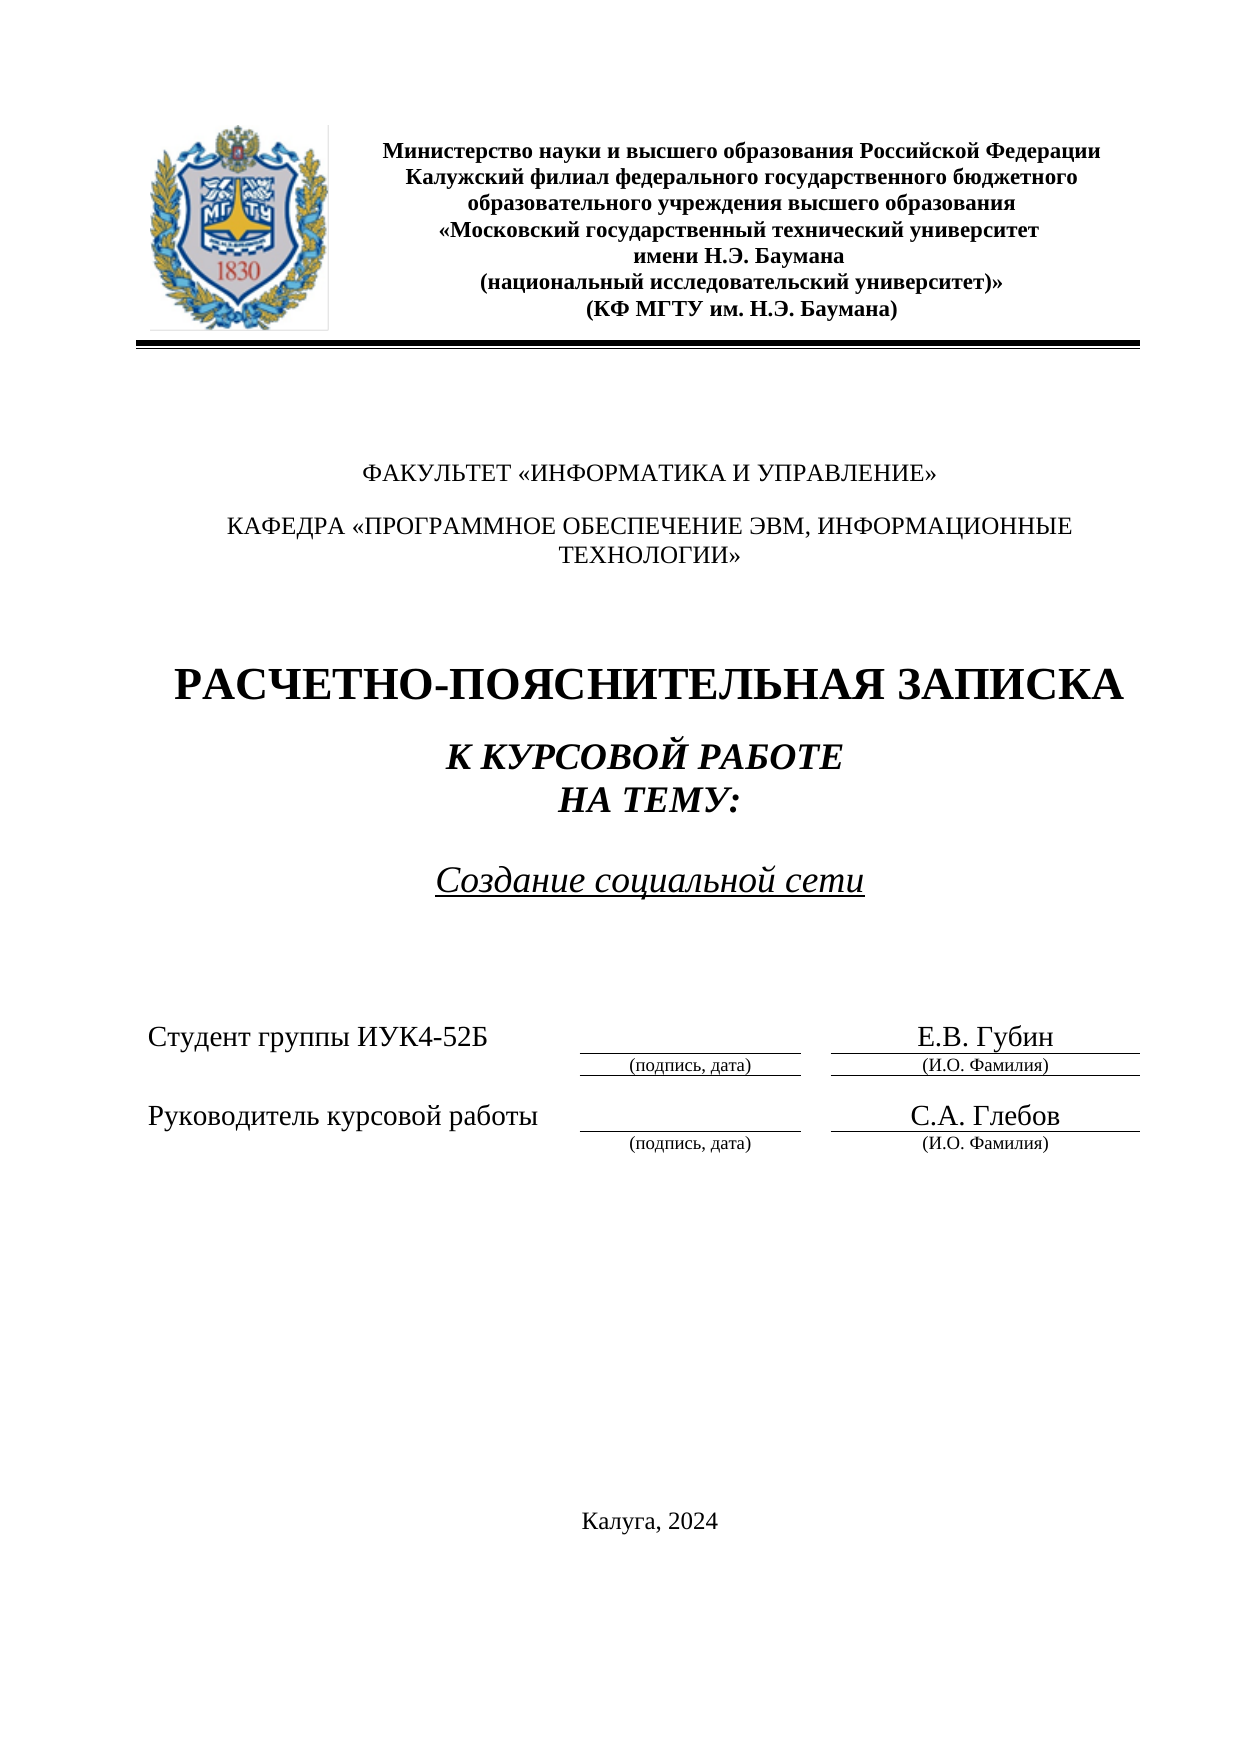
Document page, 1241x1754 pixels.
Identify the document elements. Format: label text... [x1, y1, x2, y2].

table_header Студент группы ИУК4-52Б [136, 1019, 579, 1052]
table_cell [801, 1053, 831, 1075]
table_cell [801, 1131, 831, 1154]
text РАСЧЕТНО-ПОЯСНИТЕЛЬНАЯ ЗАПИСКА [148, 656, 1152, 709]
table_cell (И.О. Фамилия) [831, 1054, 1140, 1075]
table_header [136, 118, 343, 340]
table_cell [136, 1131, 579, 1154]
table_cell С.А. Глебов [831, 1098, 1140, 1131]
table_header Министерство науки и высшего образования Российской Федерации Калужский филиал федерального государственного бюджетного образовательного учреждения высшего образования «Московский государственный технический университет имени Н.Э. Баумана (национальный исследовательский университет)» (КФ МГТУ им. Н.Э. Баумана) [343, 118, 1140, 340]
table_cell [580, 1076, 801, 1098]
text ФАКУЛЬТЕТ «ИНФОРМАТИКА И УПРАВЛЕНИЕ» [148, 458, 1152, 486]
table_header [801, 1019, 831, 1052]
text Калуга, 2024 [148, 1506, 1152, 1535]
table_cell [136, 1053, 579, 1075]
table_cell (подпись, дата) [580, 1132, 801, 1154]
table_cell (И.О. Фамилия) [831, 1132, 1140, 1154]
table_cell [801, 1098, 831, 1131]
table_header Е.В. Губин [831, 1019, 1140, 1052]
text Создание социальной сети [148, 858, 1152, 901]
table_cell [136, 1075, 579, 1098]
table_header [580, 1019, 801, 1052]
text К КУРСОВОЙ РАБОТЕ НА ТЕМУ: [148, 734, 1152, 820]
text КАФЕДРА «ПРОГРАММНОЕ ОБЕСПЕЧЕНИЕ ЭВМ, ИНФОРМАЦИОННЫЕ ТЕХНОЛОГИИ» [148, 511, 1152, 569]
picture [150, 125, 330, 332]
table_cell (подпись, дата) [580, 1054, 801, 1075]
table_cell [580, 1098, 801, 1131]
table_cell [831, 1076, 1140, 1098]
table_cell [801, 1075, 831, 1098]
table_cell Руководитель курсовой работы [136, 1098, 579, 1131]
